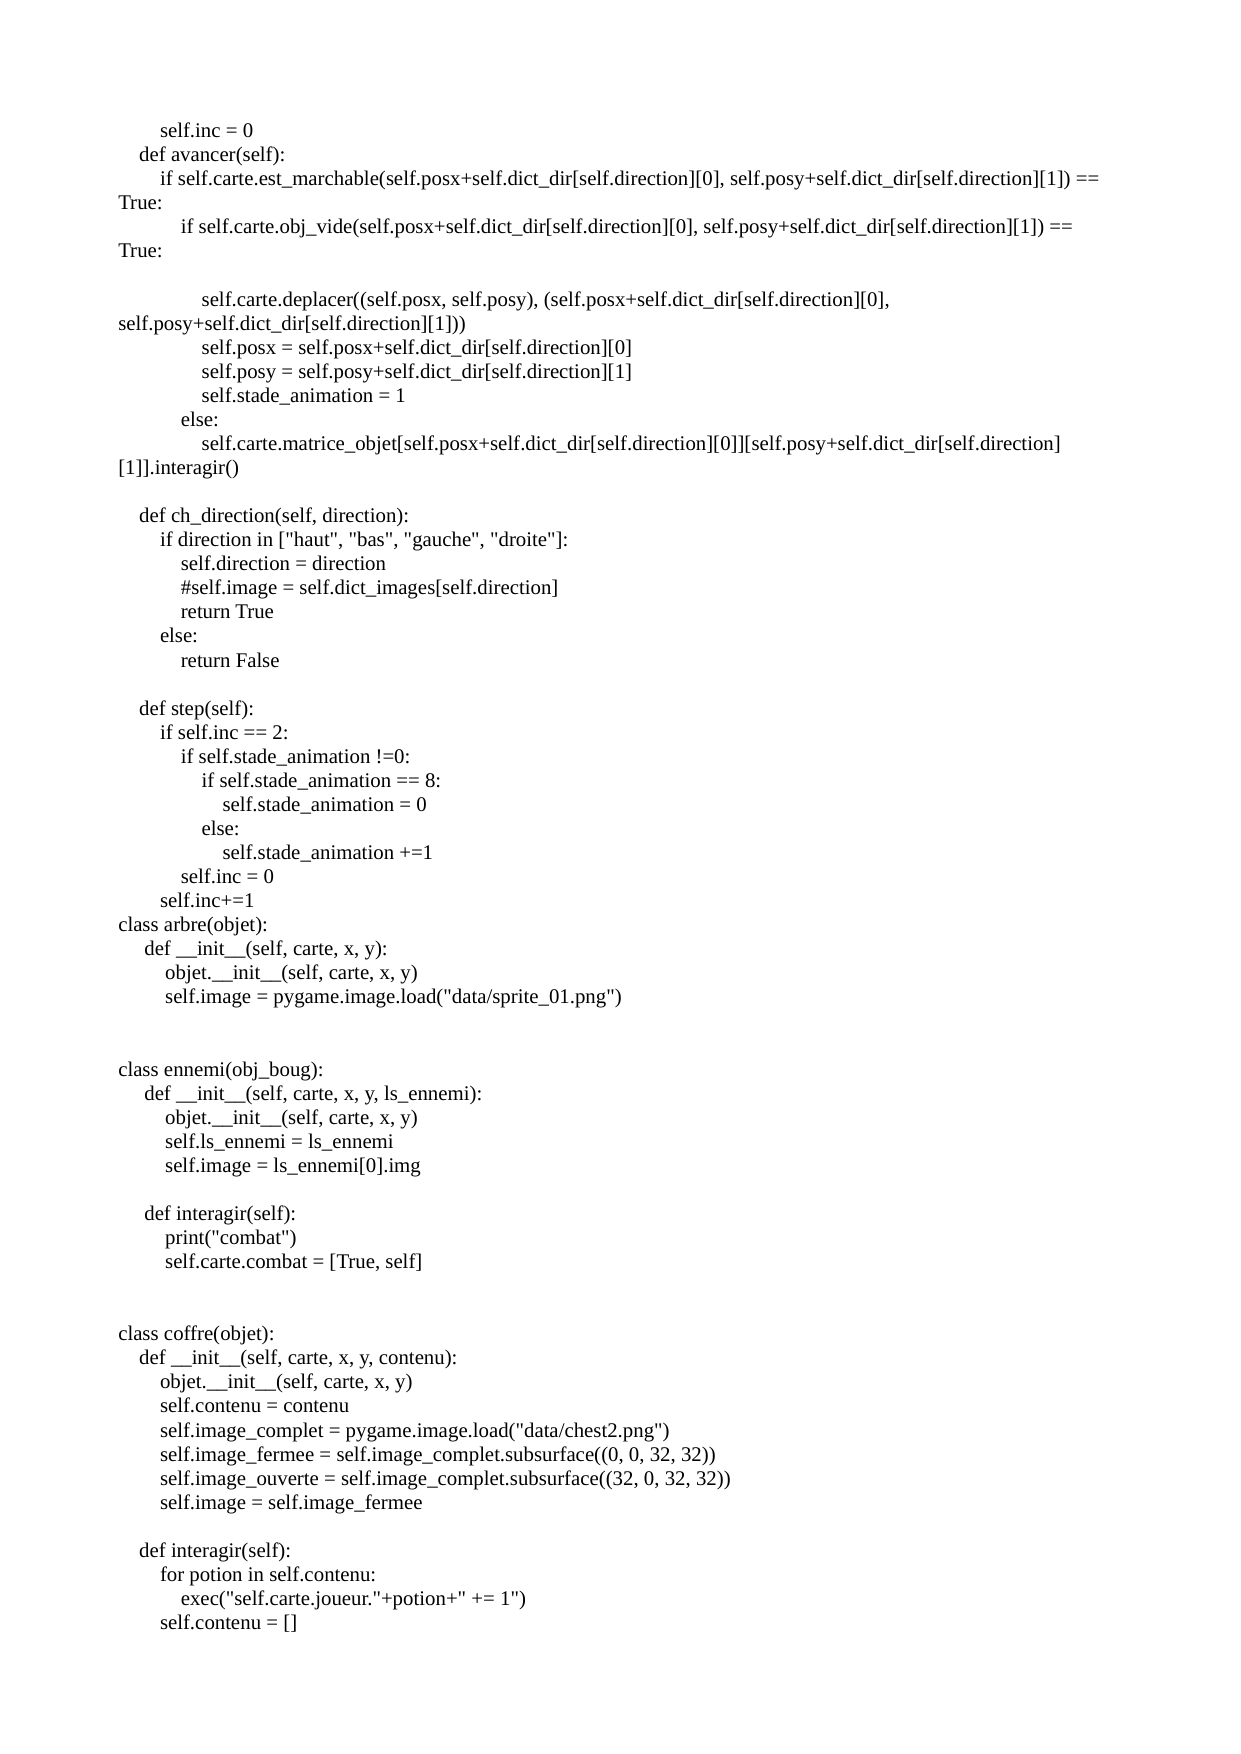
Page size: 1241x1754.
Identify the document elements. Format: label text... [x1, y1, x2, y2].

text for potion in self.contenu: [118, 1562, 1122, 1586]
text class arbre(objet): [118, 912, 1122, 936]
text def __init__(self, carte, x, y, ls_ennemi): [118, 1081, 1122, 1105]
text self.image = pygame.image.load("data/sprite_01.png") [118, 984, 1122, 1008]
text self.posy = self.posy+self.dict_dir[self.direction][1] [118, 359, 1122, 383]
text def interagir(self): [118, 1538, 1122, 1562]
text else: [118, 623, 1122, 647]
text objet.__init__(self, carte, x, y) [118, 1105, 1122, 1129]
text class coffre(objet): [118, 1321, 1122, 1345]
text class ennemi(obj_boug): [118, 1057, 1122, 1081]
text self.stade_animation +=1 [118, 840, 1122, 864]
text def avancer(self): [118, 142, 1122, 166]
text if self.carte.obj_vide(self.posx+self.dict_dir[self.direction][0], self.posy+self.dict_dir[self.direction][1]) == True: [118, 214, 1122, 262]
text return False [118, 647, 1122, 672]
text self.carte.deplacer((self.posx, self.posy), (self.posx+self.dict_dir[self.direction][0], self.posy+self.dict_dir[self.direction][1])) [118, 287, 1122, 335]
text def interagir(self): [118, 1201, 1122, 1225]
text def ch_direction(self, direction): [118, 503, 1122, 527]
text if self.carte.est_marchable(self.posx+self.dict_dir[self.direction][0], self.posy+self.dict_dir[self.direction][1]) == True: [118, 166, 1122, 214]
text self.stade_animation = 1 [118, 383, 1122, 407]
text self.contenu = contenu [118, 1393, 1122, 1417]
text self.inc+=1 [118, 888, 1122, 912]
text else: [118, 407, 1122, 431]
text if self.inc == 2: [118, 720, 1122, 744]
text if self.stade_animation == 8: [118, 768, 1122, 792]
text else: [118, 816, 1122, 840]
text self.inc = 0 [118, 118, 1122, 142]
text self.image_ouverte = self.image_complet.subsurface((32, 0, 32, 32)) [118, 1466, 1122, 1490]
text self.ls_ennemi = ls_ennemi [118, 1129, 1122, 1153]
text return True [118, 599, 1122, 623]
text self.image_fermee = self.image_complet.subsurface((0, 0, 32, 32)) [118, 1442, 1122, 1466]
text self.carte.combat = [True, self] [118, 1249, 1122, 1273]
text def step(self): [118, 696, 1122, 720]
text self.stade_animation = 0 [118, 792, 1122, 816]
text self.image_complet = pygame.image.load("data/chest2.png") [118, 1417, 1122, 1442]
text self.posx = self.posx+self.dict_dir[self.direction][0] [118, 335, 1122, 359]
text objet.__init__(self, carte, x, y) [118, 1369, 1122, 1393]
text print("combat") [118, 1225, 1122, 1249]
text #self.image = self.dict_images[self.direction] [118, 575, 1122, 599]
text self.inc = 0 [118, 864, 1122, 888]
text self.direction = direction [118, 551, 1122, 575]
text self.image = ls_ennemi[0].img [118, 1153, 1122, 1177]
text objet.__init__(self, carte, x, y) [118, 960, 1122, 984]
text if self.stade_animation !=0: [118, 744, 1122, 768]
text self.contenu = [] [118, 1610, 1122, 1634]
text self.image = self.image_fermee [118, 1490, 1122, 1514]
text self.carte.matrice_objet[self.posx+self.dict_dir[self.direction][0]][self.posy+self.dict_dir[self.direction][1]].interagir() [118, 431, 1122, 479]
text exec("self.carte.joueur."+potion+" += 1") [118, 1586, 1122, 1610]
text def __init__(self, carte, x, y): [118, 936, 1122, 960]
text if direction in ["haut", "bas", "gauche", "droite"]: [118, 527, 1122, 551]
text def __init__(self, carte, x, y, contenu): [118, 1345, 1122, 1369]
